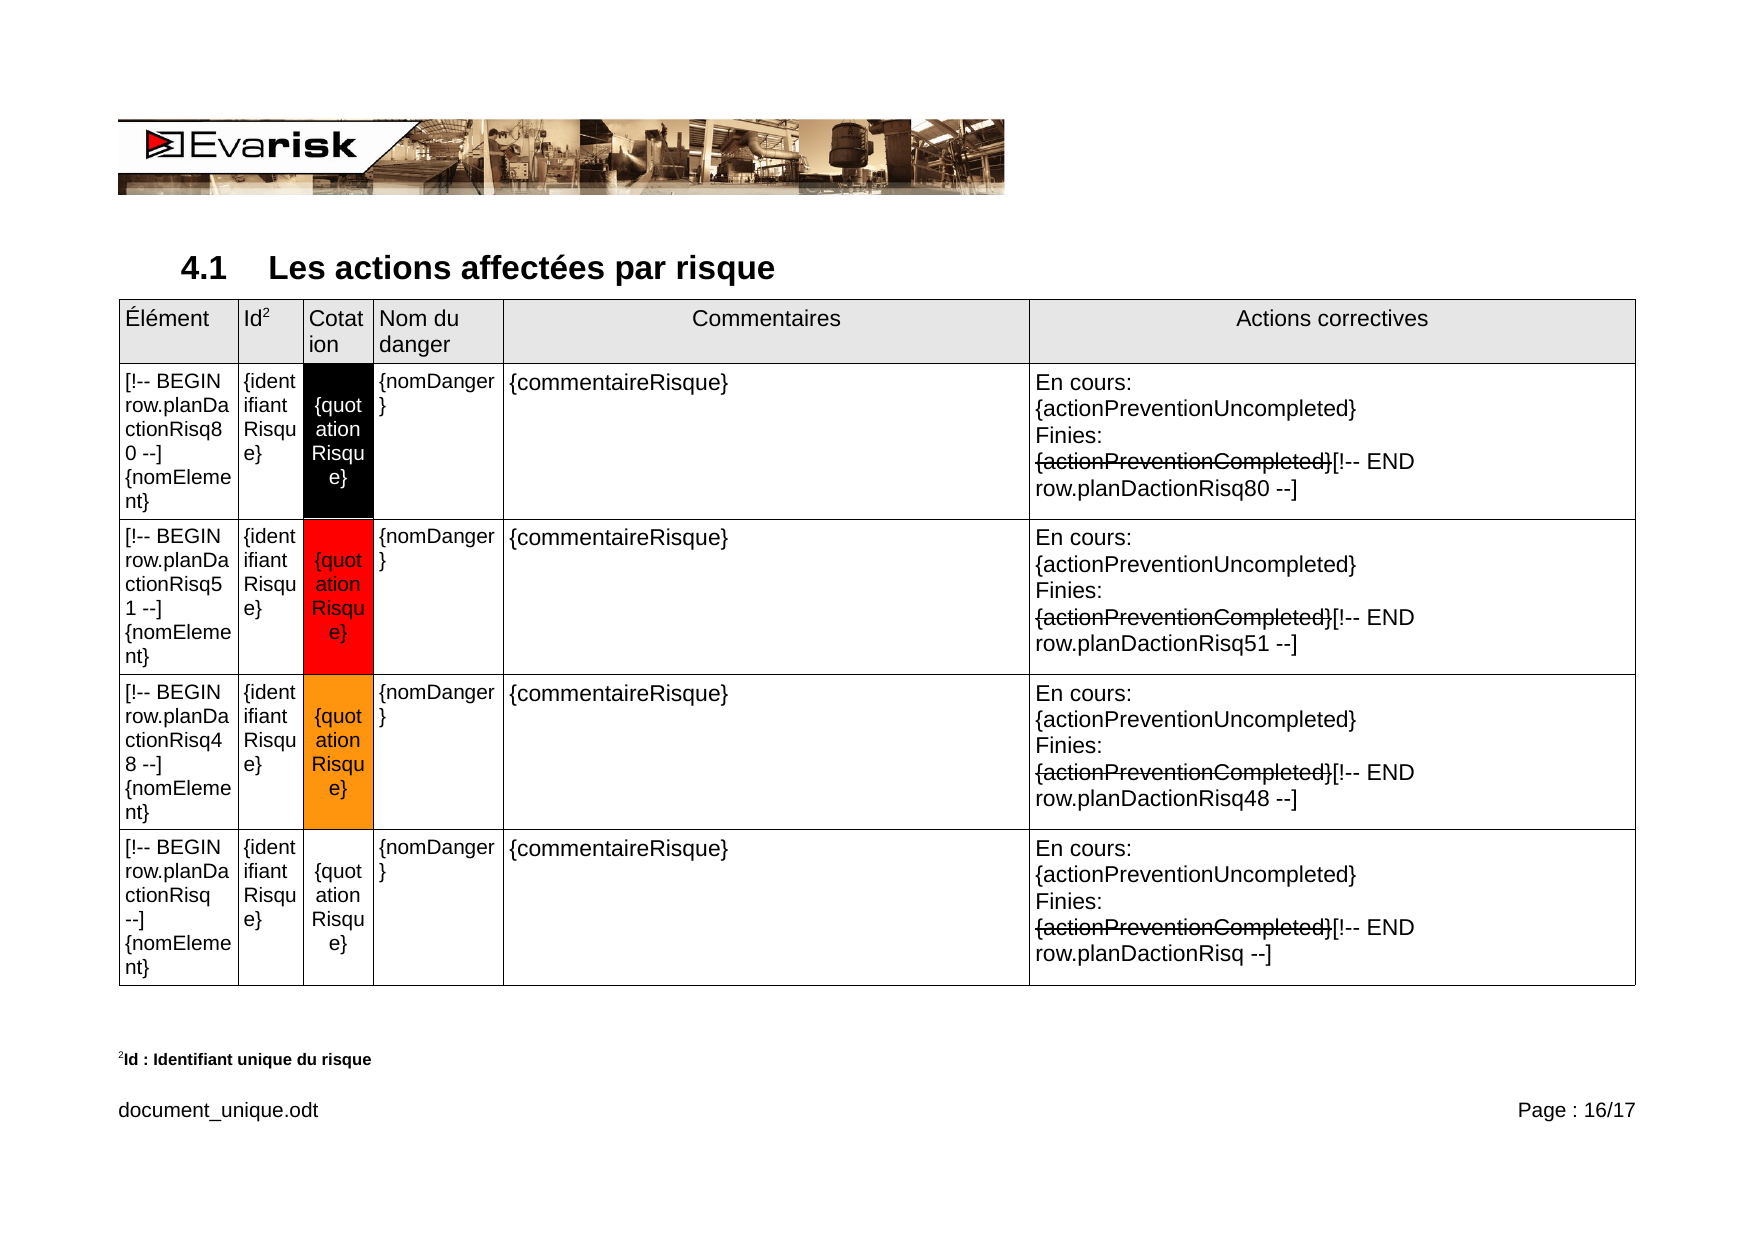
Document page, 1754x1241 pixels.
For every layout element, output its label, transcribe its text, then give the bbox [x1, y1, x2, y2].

table_cell {identifiantRisque} [239, 830, 303, 984]
table_header Élément [120, 300, 238, 363]
table_cell {quotationRisque} [304, 364, 373, 518]
table_cell {nomDanger} [374, 520, 503, 674]
table_cell {quotationRisque} [304, 675, 373, 829]
table_cell {identifiantRisque} [239, 520, 303, 674]
table_cell {commentaireRisque} [504, 520, 1029, 674]
table_cell {quotationRisque} [304, 830, 373, 984]
table_cell En cours: {actionPreventionUncompleted} Finies: {actionPreventionCompleted}[!-- END row.planDactionRisq --] [1030, 830, 1635, 984]
table_header Id [239, 300, 303, 363]
table_cell En cours: {actionPreventionUncompleted} Finies: {actionPreventionCompleted}[!-- END row.planDactionRisq48 --] [1030, 675, 1635, 829]
subtitle Les actions affectées par risque [181, 248, 1636, 286]
table_cell [!-- BEGIN row.planDactionRisq51 --]{nomElement} [120, 520, 238, 674]
table_header Actions correctives [1030, 300, 1635, 363]
table_header Commentaires [504, 300, 1029, 363]
table_cell {quotationRisque} [304, 520, 373, 674]
table_cell [!-- BEGIN row.planDactionRisq48 --]{nomElement} [120, 675, 238, 829]
table_cell {identifiantRisque} [239, 675, 303, 829]
table_cell {commentaireRisque} [504, 675, 1029, 829]
table_header Cotation [304, 300, 373, 363]
table_cell {nomDanger} [374, 830, 503, 984]
table_cell {nomDanger} [374, 675, 503, 829]
table_cell {commentaireRisque} [504, 830, 1029, 984]
table_cell En cours: {actionPreventionUncompleted} Finies: {actionPreventionCompleted}[!-- END row.planDactionRisq80 --] [1030, 364, 1635, 518]
table_header Nom du danger [374, 300, 503, 363]
table_cell {identifiantRisque} [239, 364, 303, 518]
table_cell {commentaireRisque} [504, 364, 1029, 518]
table_cell [!-- BEGIN row.planDactionRisq80 --]{nomElement} [120, 364, 238, 518]
table_cell En cours: {actionPreventionUncompleted} Finies: {actionPreventionCompleted}[!-- END row.planDactionRisq51 --] [1030, 520, 1635, 674]
table_cell [!-- BEGIN row.planDactionRisq --]{nomElement} [120, 830, 238, 984]
table_cell {nomDanger} [374, 364, 503, 518]
